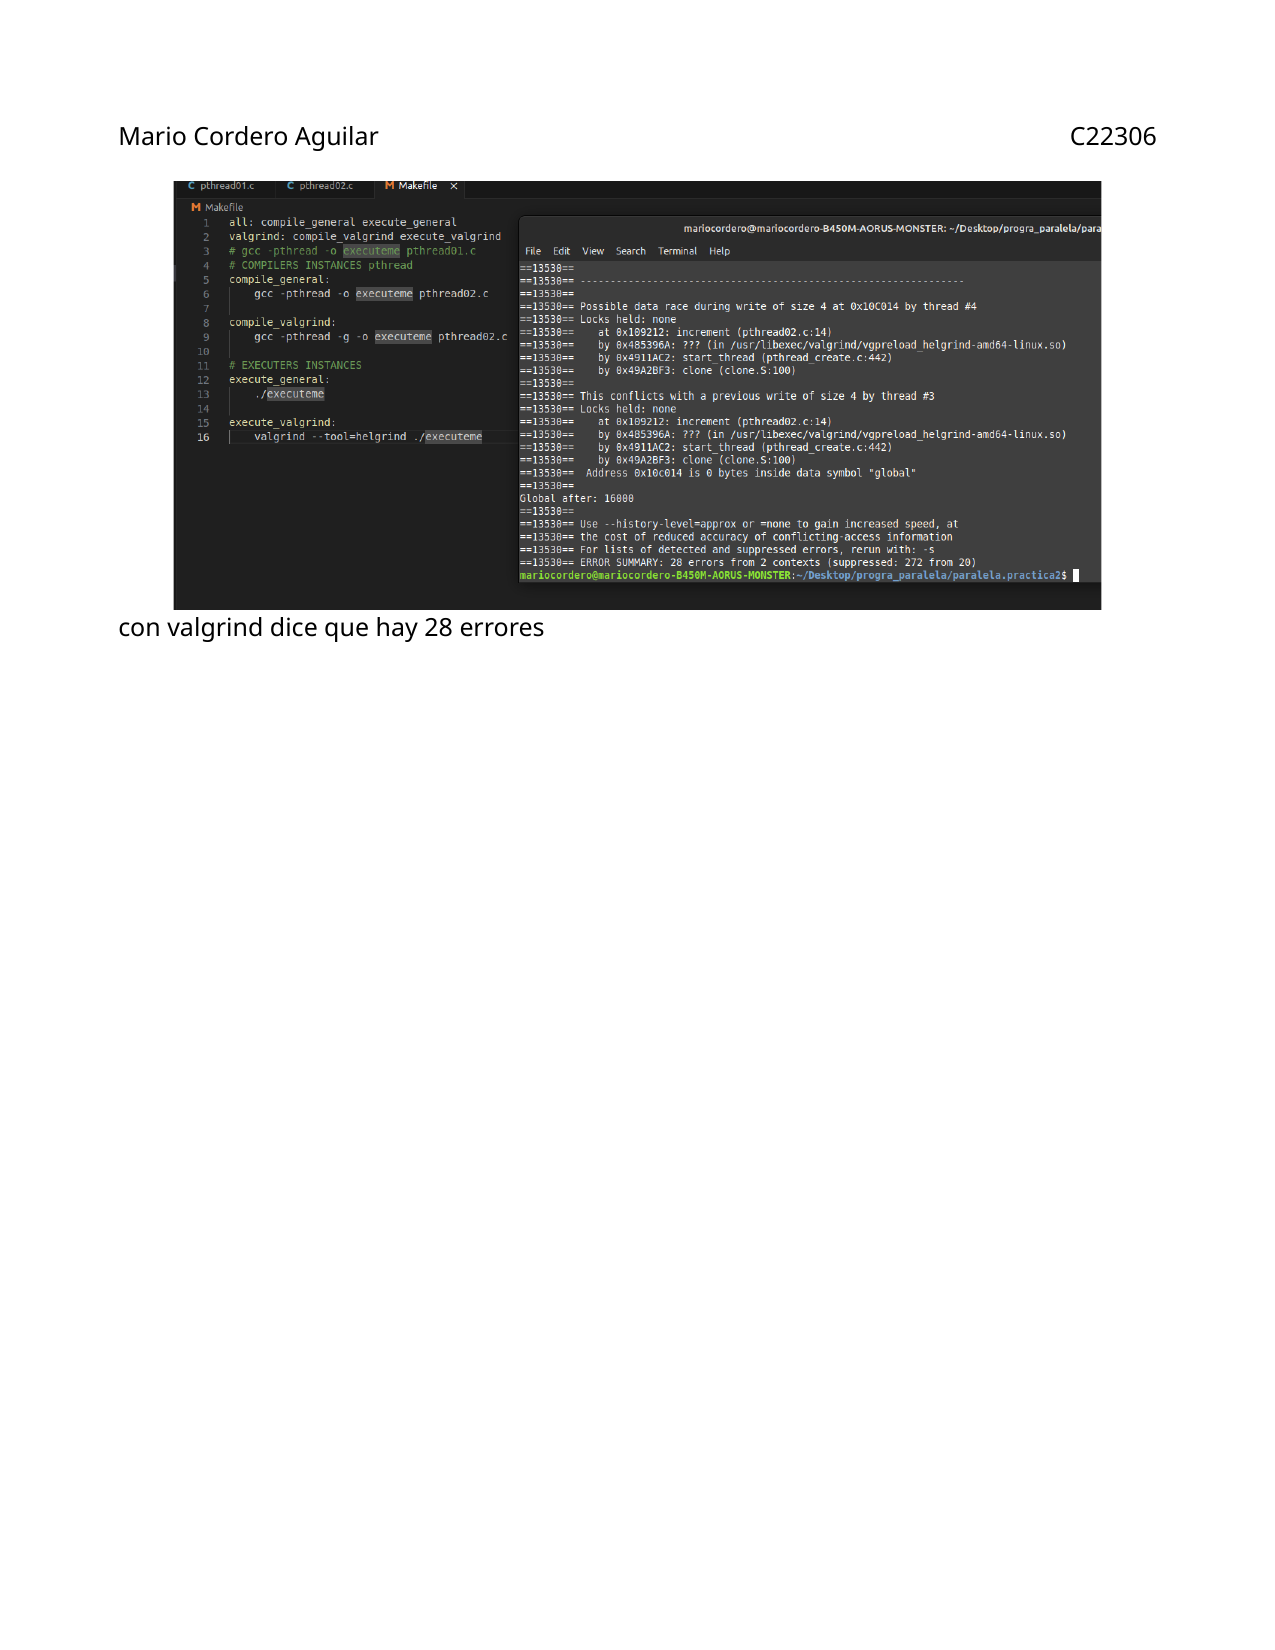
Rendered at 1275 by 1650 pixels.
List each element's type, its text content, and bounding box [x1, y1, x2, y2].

picture [173, 181, 1102, 610]
text con valgrind dice que hay 28 errores [118, 182, 1157, 643]
